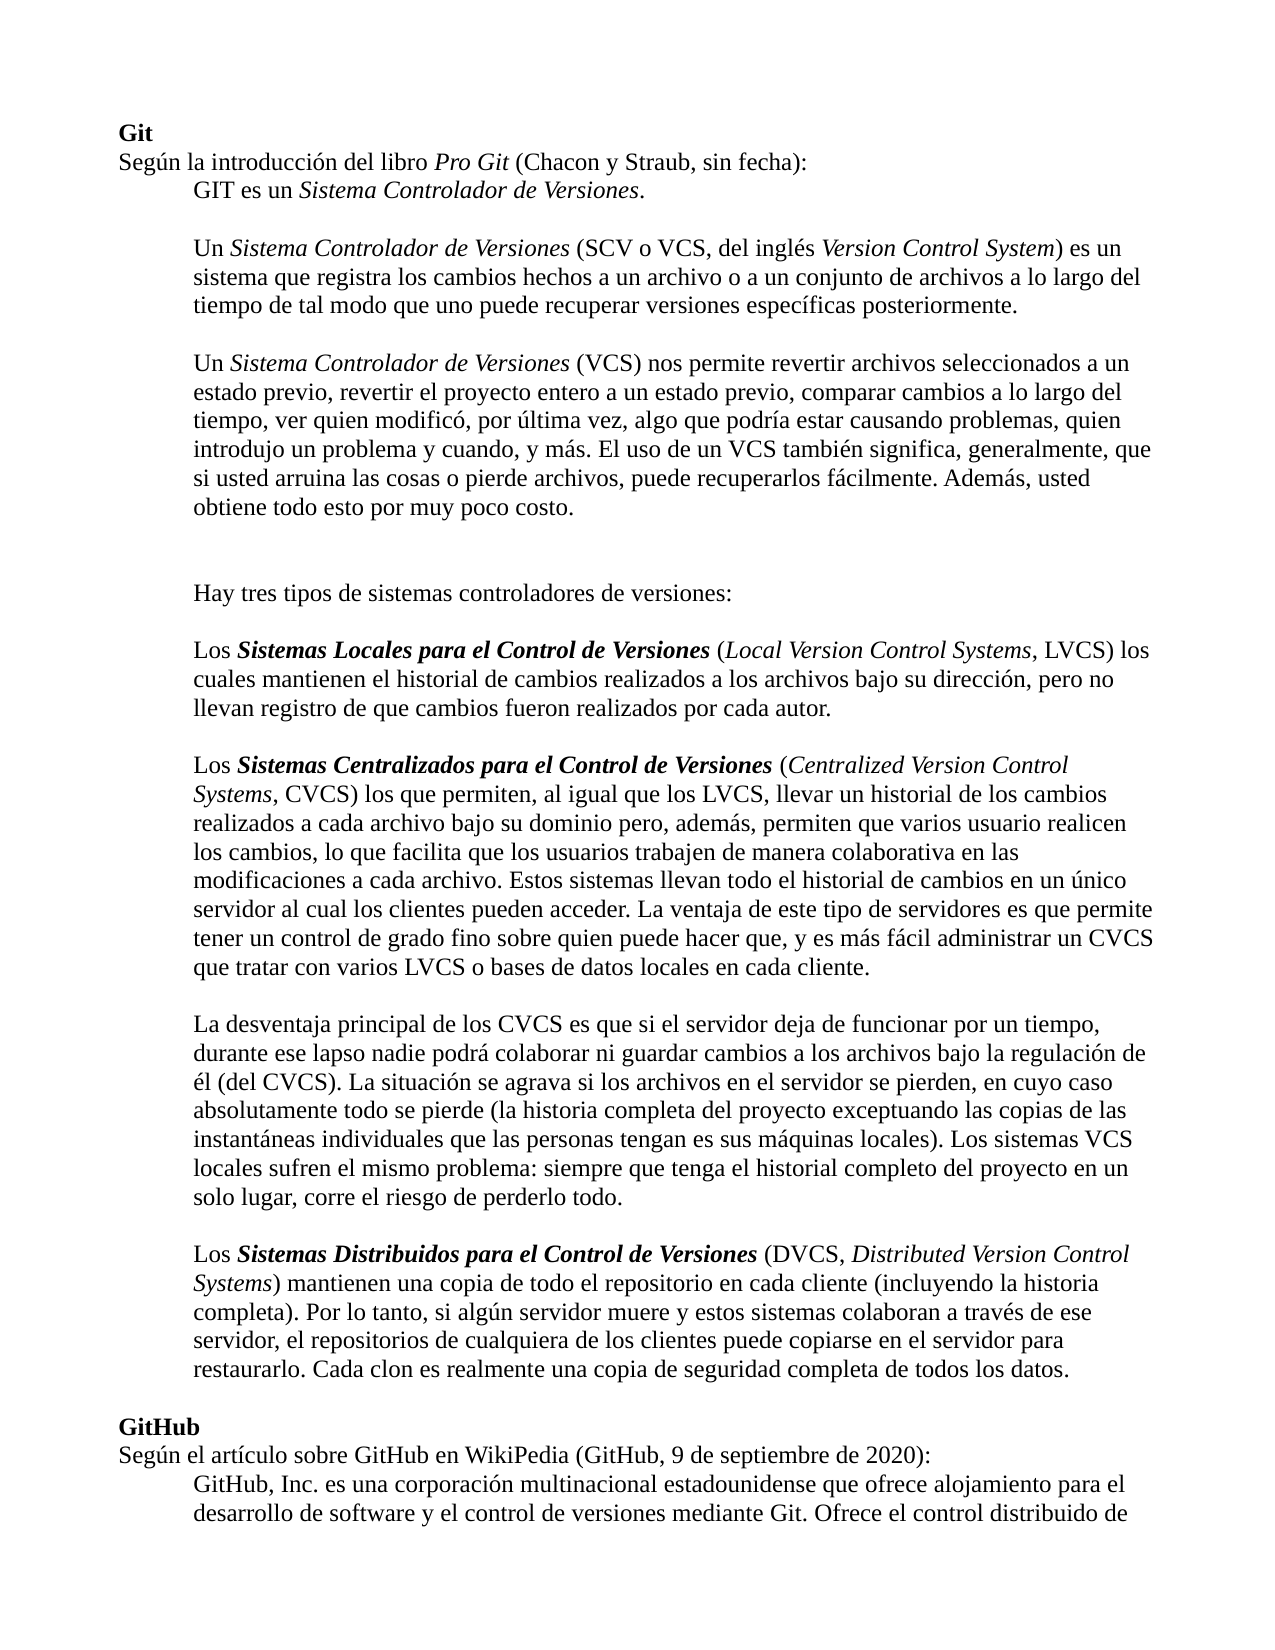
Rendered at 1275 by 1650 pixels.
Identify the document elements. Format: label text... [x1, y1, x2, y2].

text Git [118, 118, 1157, 147]
text Según el artículo sobre GitHub en WikiPedia (GitHub, 9 de septiembre de 2020): [118, 1441, 1157, 1469]
text Según la introducción del libro Pro Git (Chacon y Straub, sin fecha): [118, 147, 1157, 176]
text Los Sistemas Distribuidos para el Control de Versiones (DVCS, Distributed Version Control Systems) mantienen una copia de todo el repositorio en cada cliente (incluyendo la historia completa). Por lo tanto, si algún servidor muere y estos sistemas colaboran a través de ese servidor, el repositorios de cualquiera de los clientes puede copiarse en el servidor para restaurarlo. Cada clon es realmente una copia de seguridad completa de todos los datos. [193, 1239, 1157, 1383]
text GitHub, Inc. es una corporación multinacional estadounidense que ofrece alojamiento para el desarrollo de software y el control de versiones mediante Git. Ofrece el control distribuido de [193, 1469, 1157, 1527]
text GitHub [118, 1412, 1157, 1441]
text Un Sistema Controlador de Versiones (VCS) nos permite revertir archivos seleccionados a un estado previo, revertir el proyecto entero a un estado previo, comparar cambios a lo largo del tiempo, ver quien modificó, por última vez, algo que podría estar causando problemas, quien introdujo un problema y cuando, y más. El uso de un VCS también significa, generalmente, que si usted arruina las cosas o pierde archivos, puede recuperarlos fácilmente. Además, usted obtiene todo esto por muy poco costo. Hay tres tipos de sistemas controladores de versiones: Los Sistemas Locales para el Control de Versiones (Local Version Control Systems, LVCS) los cuales mantienen el historial de cambios realizados a los archivos bajo su dirección, pero no llevan registro de que cambios fueron realizados por cada autor. Los Sistemas Centralizados para el Control de Versiones (Centralized Version Control Systems, CVCS) los que permiten, al igual que los LVCS, llevar un historial de los cambios realizados a cada archivo bajo su dominio pero, además, permiten que varios usuario realicen los cambios, lo que facilita que los usuarios trabajen de manera colaborativa en las modificaciones a cada archivo. Estos sistemas llevan todo el historial de cambios en un único servidor al cual los clientes pueden acceder. La ventaja de este tipo de servidores es que permite tener un control de grado fino sobre quien puede hacer que, y es más fácil administrar un CVCS que tratar con varios LVCS o bases de datos locales en cada cliente. [193, 348, 1157, 981]
text Un Sistema Controlador de Versiones (SCV o VCS, del inglés Version Control System) es un sistema que registra los cambios hechos a un archivo o a un conjunto de archivos a lo largo del tiempo de tal modo que uno puede recuperar versiones específicas posteriormente. [193, 233, 1157, 319]
text GIT es un Sistema Controlador de Versiones. [193, 176, 1157, 204]
text La desventaja principal de los CVCS es que si el servidor deja de funcionar por un tiempo, durante ese lapso nadie podrá colaborar ni guardar cambios a los archivos bajo la regulación de él (del CVCS). La situación se agrava si los archivos en el servidor se pierden, en cuyo caso absolutamente todo se pierde (la historia completa del proyecto exceptuando las copias de las instantáneas individuales que las personas tengan es sus máquinas locales). Los sistemas VCS locales sufren el mismo problema: siempre que tenga el historial completo del proyecto en un solo lugar, corre el riesgo de perderlo todo. [193, 1009, 1157, 1211]
